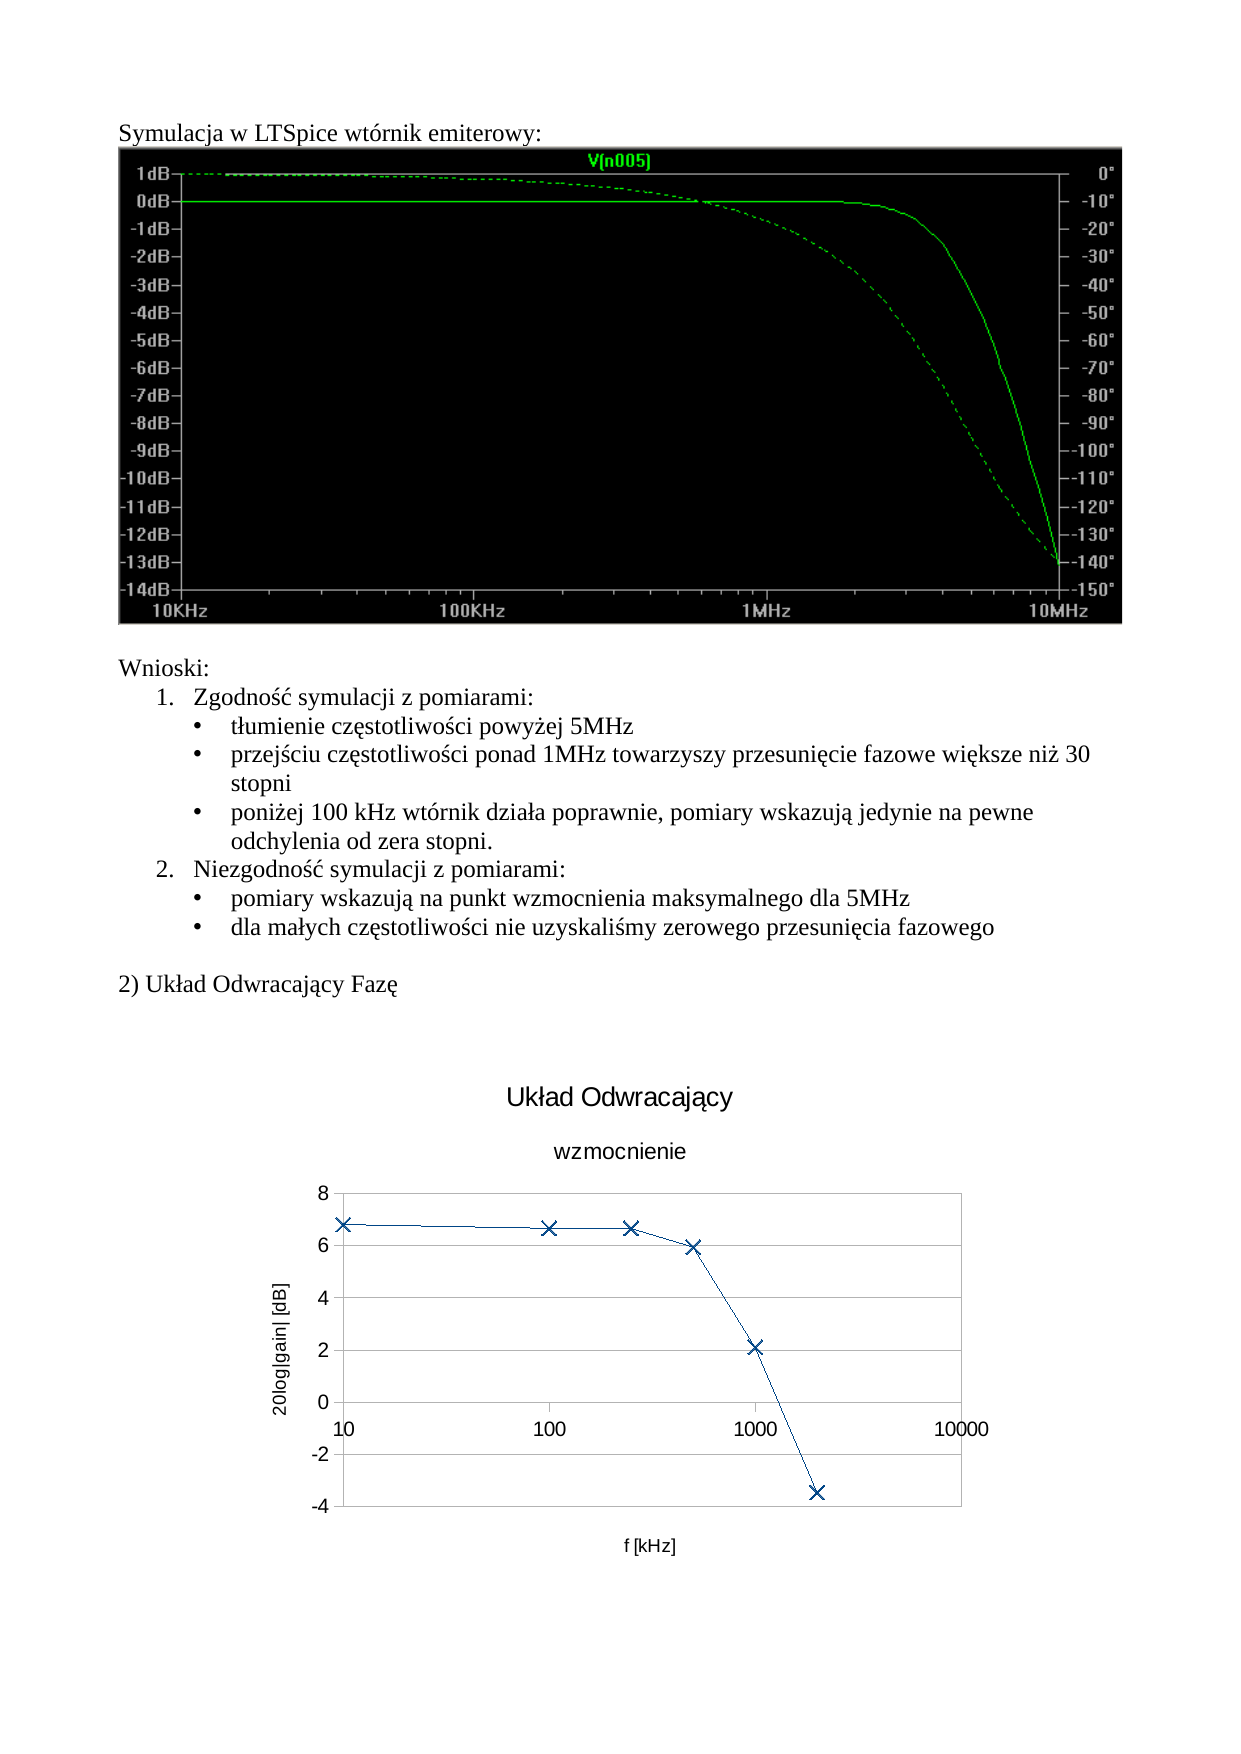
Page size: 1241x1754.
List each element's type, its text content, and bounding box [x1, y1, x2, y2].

list Niezgodność symulacji z pomiarami: [156, 854, 1122, 883]
list dla małych częstotliwości nie uzyskaliśmy zerowego przesunięcia fazowego [193, 912, 1122, 941]
list Zgodność symulacji z pomiarami: [156, 682, 1122, 711]
list pomiary wskazują na punkt wzmocnienia maksymalnego dla 5MHz [193, 883, 1122, 912]
list poniżej 100 kHz wtórnik działa poprawnie, pomiary wskazują jedynie na pewne odchylenia od zera stopni. [193, 797, 1122, 854]
text 2) Układ Odwracający Fazę [118, 969, 1122, 998]
picture [118, 146, 1123, 625]
text Symulacja w LTSpice wtórnik emiterowy: [118, 118, 1122, 146]
list tłumienie częstotliwości powyżej 5MHz [193, 711, 1122, 739]
text Wnioski: [118, 653, 1122, 682]
list przejściu częstotliwości ponad 1MHz towarzyszy przesunięcie fazowe większe niż 30 stopni [193, 739, 1122, 797]
